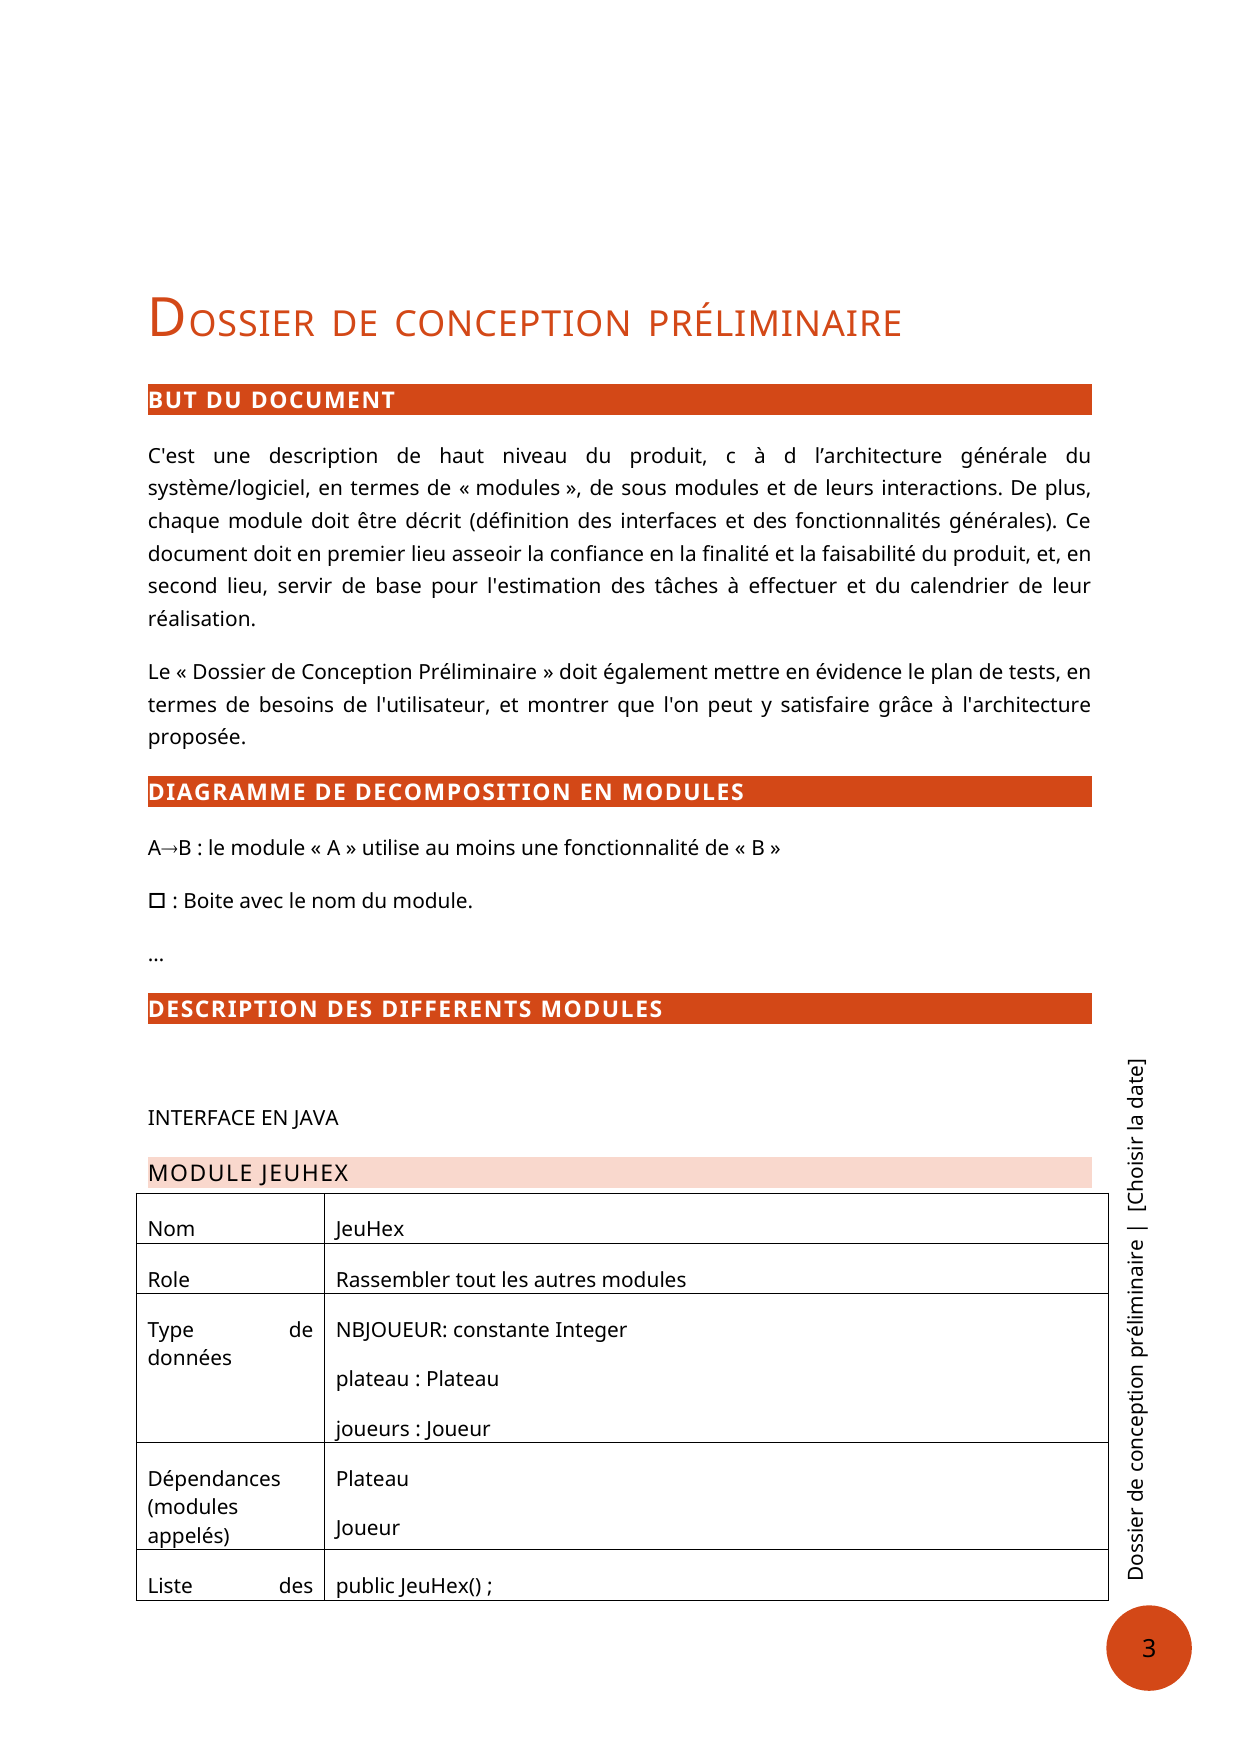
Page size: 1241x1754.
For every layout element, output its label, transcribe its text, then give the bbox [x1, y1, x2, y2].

table_header Nom [137, 1194, 324, 1243]
table_cell NBJOUEUR: constante Integer plateau : Plateau joueurs : Joueur [325, 1294, 1108, 1442]
table_cell public JeuHex() ; [325, 1550, 1108, 1599]
subtitle But du document [148, 384, 1092, 415]
table_cell Rassembler tout les autres modules [325, 1244, 1108, 1293]
table_cell Type de données [137, 1294, 324, 1442]
subtitle Description des differents modules [148, 993, 1092, 1024]
text C'est une description de haut niveau du produit, c à d l’architecture générale du système/logiciel, en termes de « modules », de sous modules et de leurs interactions. De plus, chaque module doit être décrit (définition des interfaces et des fonctionnalités générales). Ce document doit en premier lieu asseoir la confiance en la finalité et la faisabilité du produit, et, en second lieu, servir de base pour l'estimation des tâches à effectuer et du calendrier de leur réalisation. [148, 441, 1092, 632]
table_cell Plateau Joueur [325, 1443, 1108, 1549]
subtitle Module jeuhex [148, 1157, 1092, 1188]
table_cell Dépendances (modules appelés) [137, 1443, 324, 1549]
text … [148, 939, 1092, 968]
subtitle Diagramme de decomposition en modules [148, 776, 1092, 807]
text Le « Dossier de Conception Préliminaire » doit également mettre en évidence le plan de tests, en termes de besoins de l'utilisateur, et montrer que l'on peut y satisfaire grâce à l'architecture proposée. [148, 657, 1092, 751]
subtitle Dossier de conception préliminaire [148, 278, 1092, 352]
text  : Boite avec le nom du module. [148, 886, 1092, 914]
table_cell Liste des [137, 1550, 324, 1599]
table_header JeuHex [325, 1194, 1108, 1243]
text INTERFACE EN JAVA [148, 1103, 1092, 1132]
table_cell Role [137, 1244, 324, 1293]
text AB : le module « A » utilise au moins une fonctionnalité de « B » [148, 833, 1092, 861]
